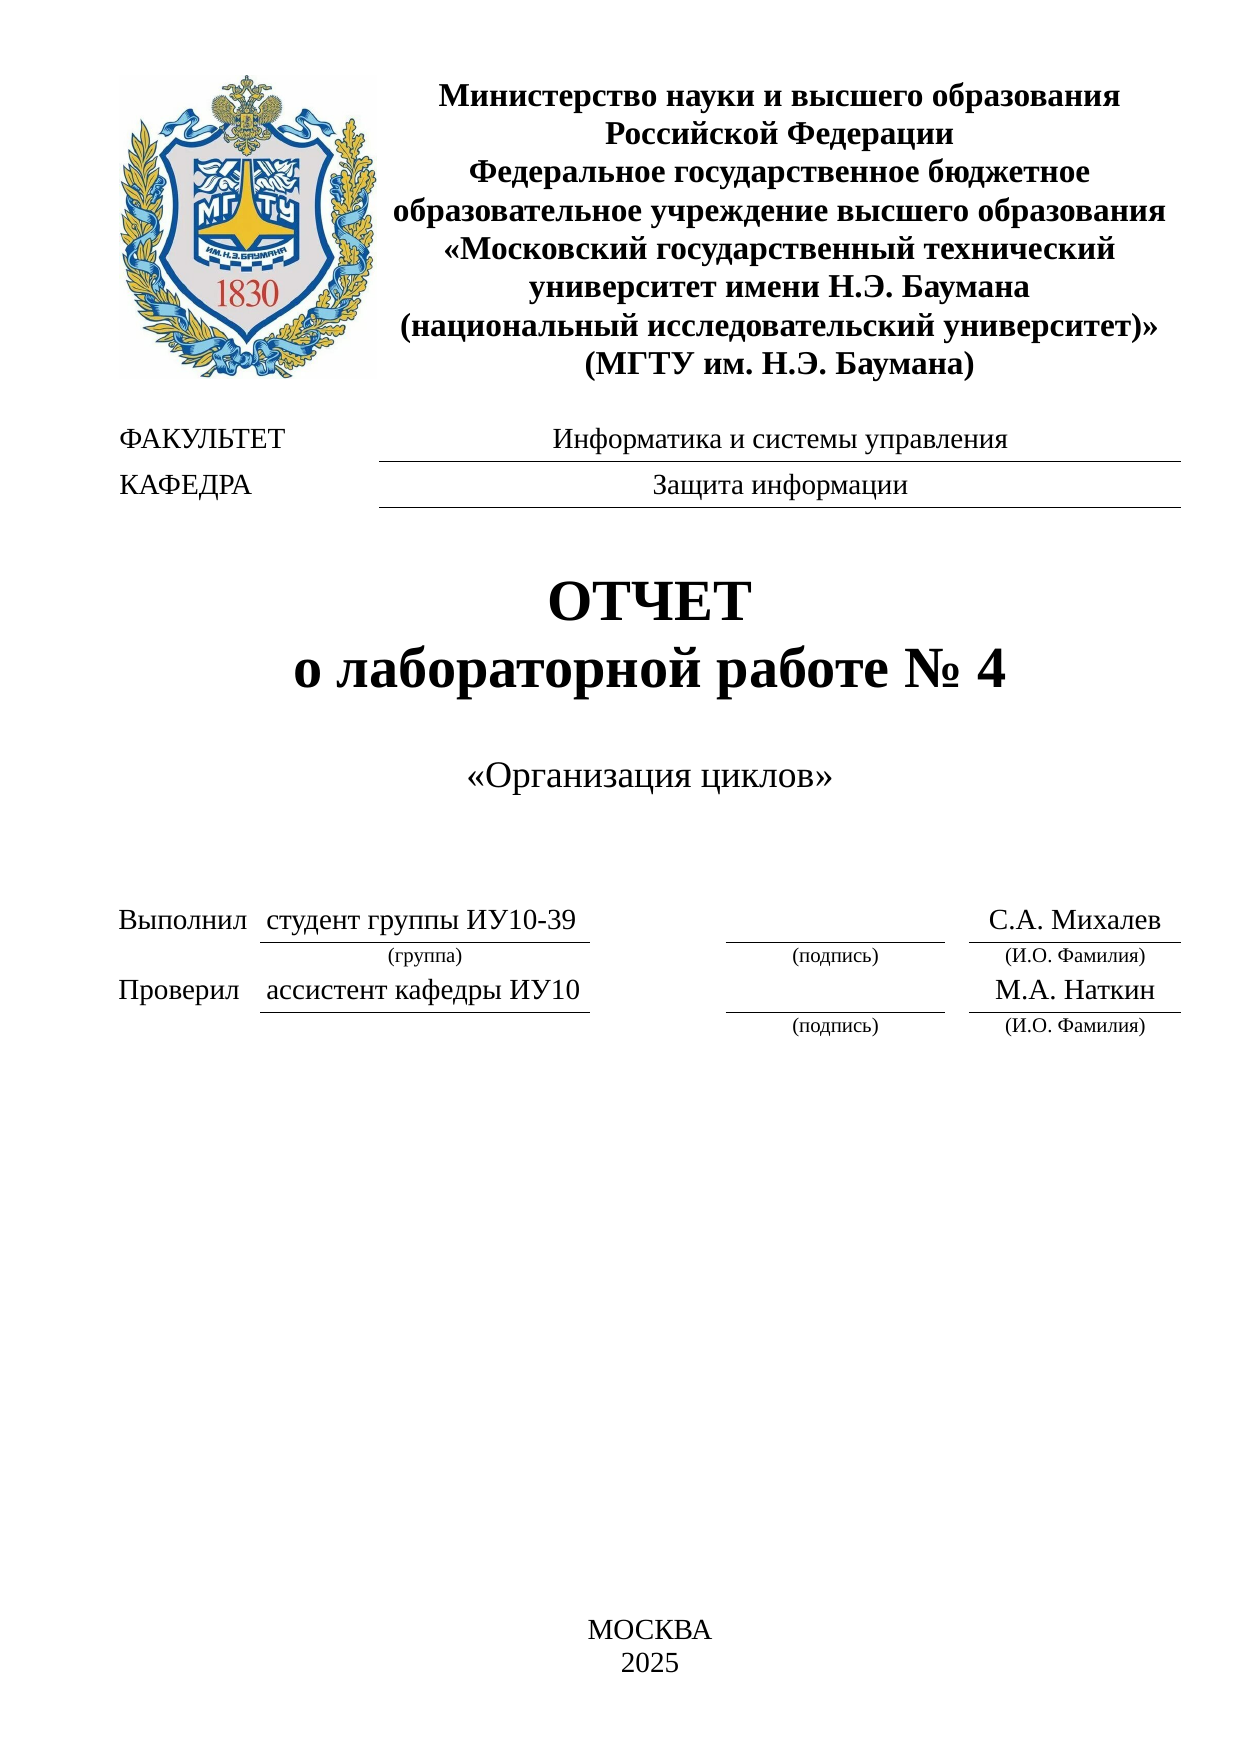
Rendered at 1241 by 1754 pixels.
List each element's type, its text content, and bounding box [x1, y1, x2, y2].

table_cell (подпись) [726, 943, 945, 967]
table_cell Защита информации [379, 462, 1181, 507]
table_header [726, 897, 945, 942]
table_header С.А. Михалев [969, 897, 1181, 942]
table_cell [118, 942, 260, 967]
table_cell М.А. Наткин [969, 967, 1181, 1012]
table_cell (группа) [260, 943, 590, 967]
table_cell (И.О. Фамилия) [969, 943, 1181, 967]
text ОТЧЕТ о лабораторной работе № 4 [118, 566, 1181, 701]
table_header студент группы ИУ10-39 [260, 897, 590, 942]
table_cell (подпись) [726, 1013, 945, 1037]
table_cell [726, 967, 945, 1012]
table_cell [590, 942, 726, 967]
table_cell [945, 942, 969, 967]
table_header [590, 897, 726, 942]
table_cell КАФЕДРА [118, 461, 379, 507]
table_header [945, 897, 969, 942]
table_header ФАКУЛЬТЕТ [118, 416, 379, 461]
table_cell [118, 1012, 260, 1037]
table_cell [945, 967, 969, 1012]
table_cell Проверил [118, 967, 260, 1012]
picture [119, 75, 377, 379]
table_cell [590, 1012, 726, 1037]
table_cell ассистент кафедры ИУ10 [260, 967, 590, 1012]
table_header Выполнил [118, 897, 260, 942]
table_header Информатика и системы управления [379, 416, 1181, 461]
table_cell [590, 967, 726, 1012]
text «Организация циклов» [118, 753, 1181, 796]
table_cell [260, 1013, 590, 1037]
table_cell [945, 1012, 969, 1037]
table_cell (И.О. Фамилия) [969, 1013, 1181, 1037]
